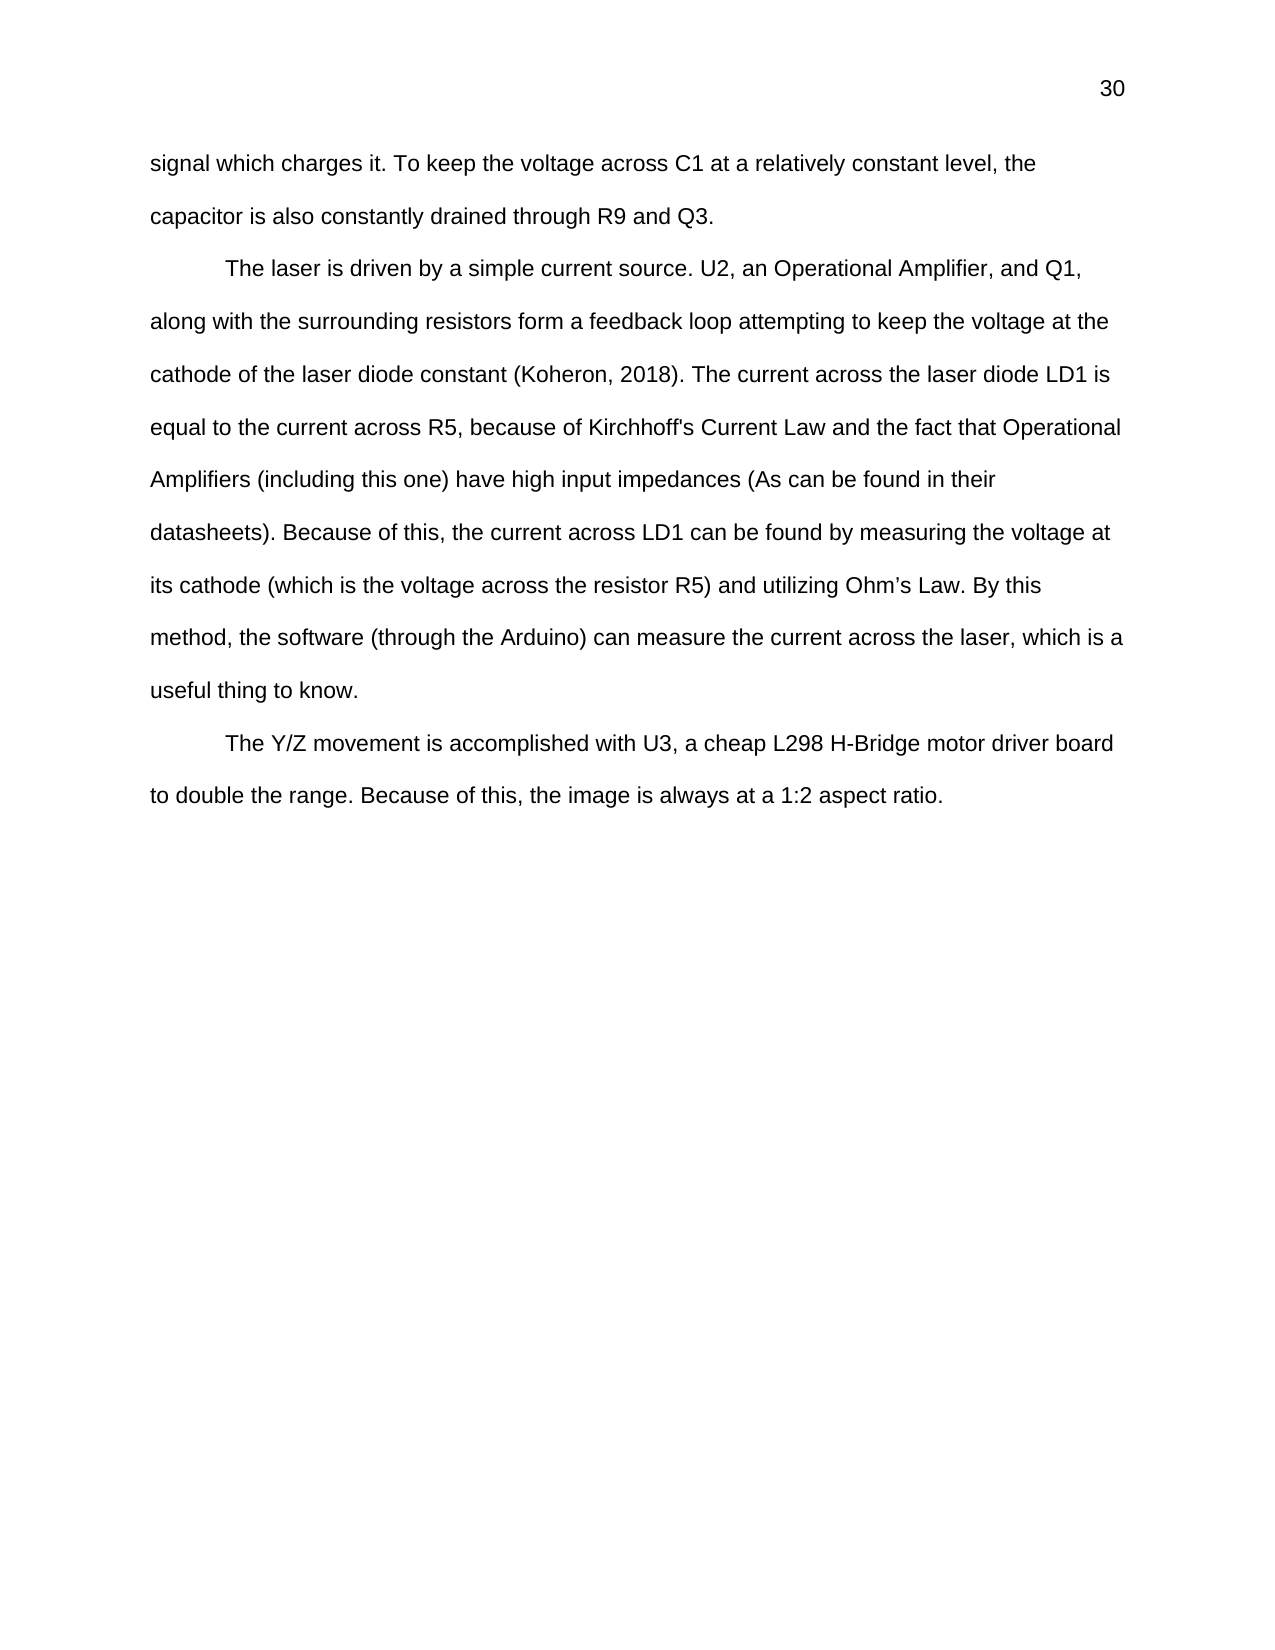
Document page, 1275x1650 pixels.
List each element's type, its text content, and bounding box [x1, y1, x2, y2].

text The Y/Z movement is accomplished with U3, a cheap L298 H-Bridge motor driver board to double the range. Because of this, the image is always at a 1:2 aspect ratio. [150, 730, 1125, 809]
text The laser is driven by a simple current source. U2, an Operational Amplifier, and Q1, along with the surrounding resistors form a feedback loop attempting to keep the voltage at the cathode of the laser diode constant (Koheron, 2018). The current across the laser diode LD1 is equal to the current across R5, because of Kirchhoff's Current Law and the fact that Operational Amplifiers (including this one) have high input impedances (As can be found in their datasheets). Because of this, the current across LD1 can be found by measuring the voltage at its cathode (which is the voltage across the resistor R5) and utilizing Ohm’s Law. By this method, the software (through the Arduino) can measure the current across the laser, which is a useful thing to know. [150, 255, 1125, 703]
text signal which charges it. To keep the voltage across C1 at a relatively constant level, the capacitor is also constantly drained through R9 and Q3. [150, 150, 1125, 229]
